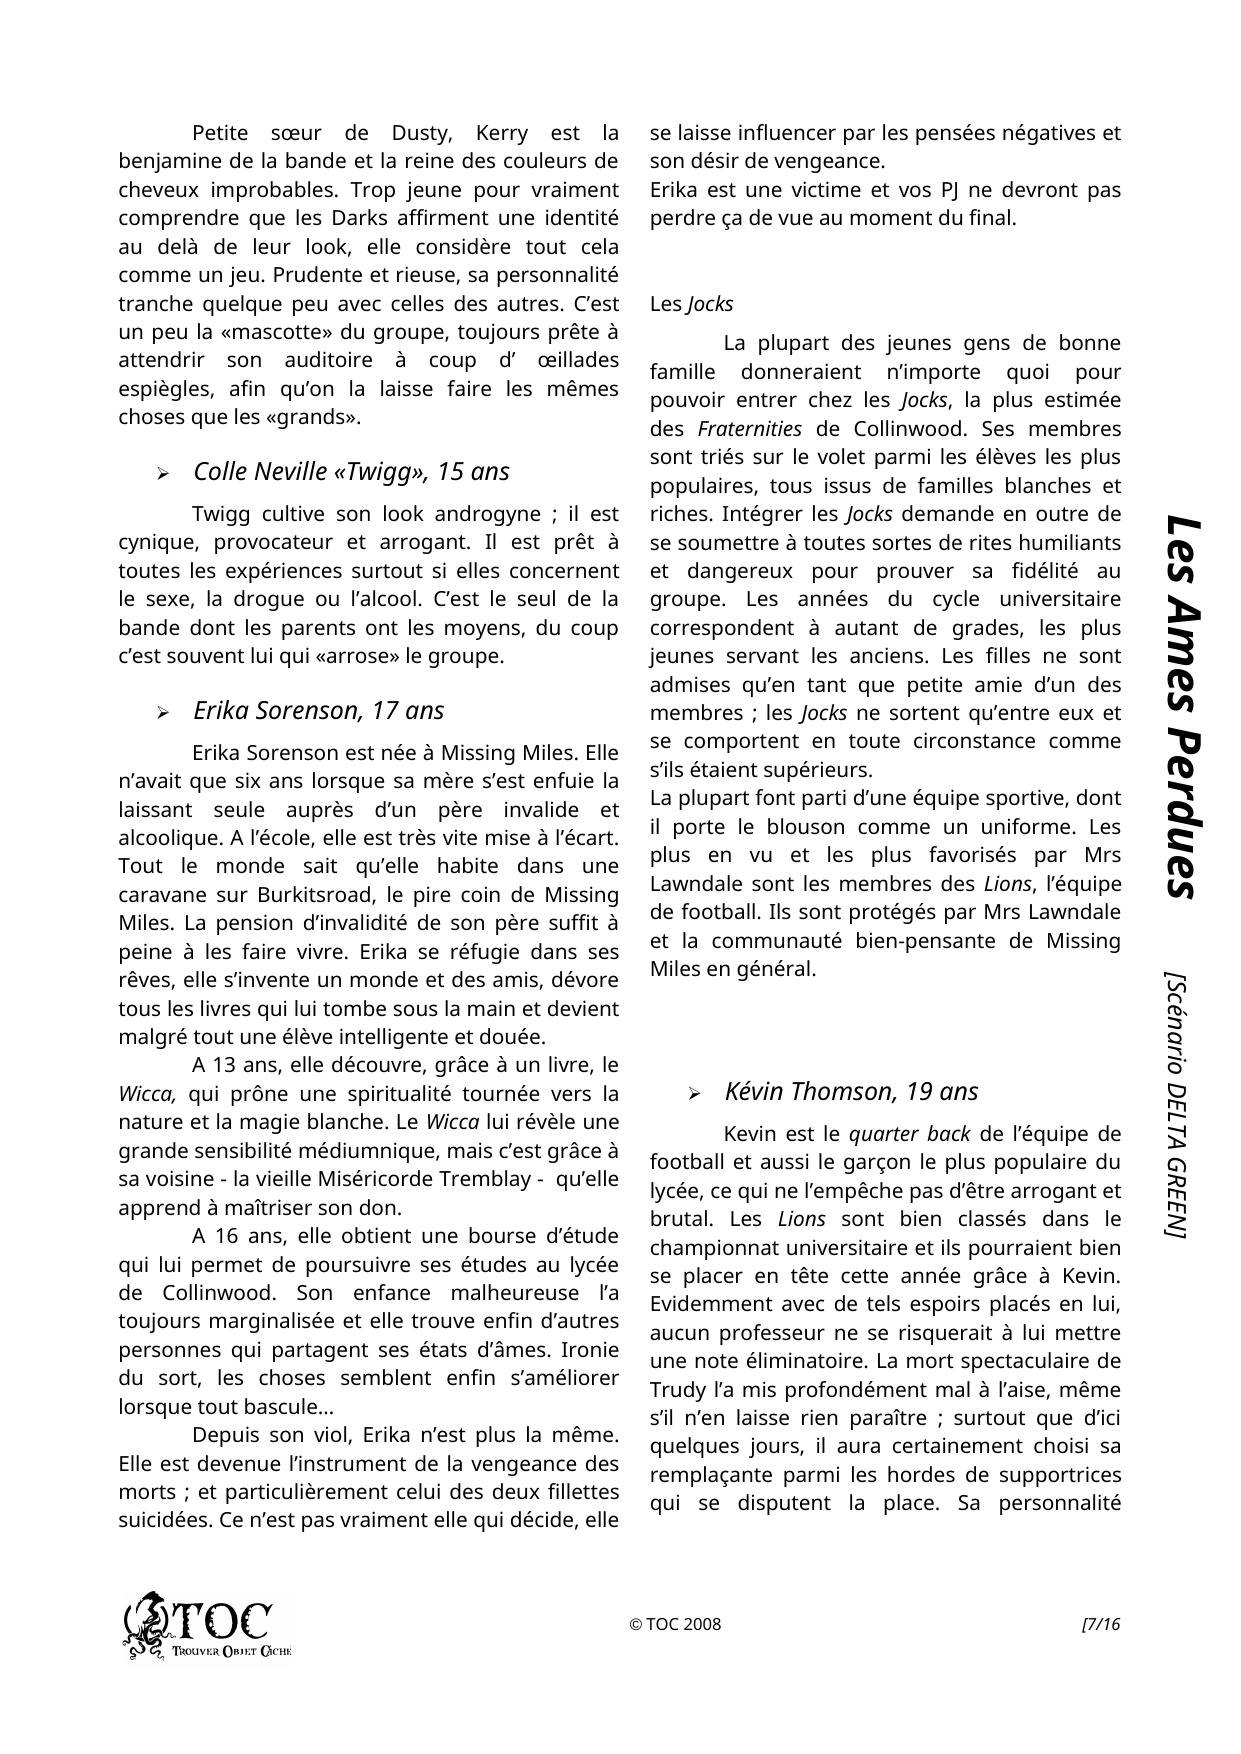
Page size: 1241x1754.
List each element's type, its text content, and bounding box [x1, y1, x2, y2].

text La plupart font parti d’une équipe sportive, dont il porte le blouson comme un uniforme. Les plus en vu et les plus favorisés par Mrs Lawndale sont les membres des Lions, l’équipe de football. Ils sont protégés par Mrs Lawndale et la communauté bien-pensante de Missing Miles en général. [649, 783, 1122, 983]
text A 16 ans, elle obtient une bourse d’étude qui lui permet de poursuivre ses études au lycée de Collinwood. Son enfance malheureuse l’a toujours marginalisée et elle trouve enfin d’autres personnes qui partagent ses états d’âmes. Ironie du sort, les choses semblent enfin s’améliorer lorsque tout bascule… [118, 1221, 620, 1420]
text Erika est une victime et vos PJ ne devront pas perdre ça de vue au moment du final. [649, 175, 1122, 232]
text se laisse influencer par les pensées négatives et son désir de vengeance. [649, 118, 1122, 175]
subtitle Kévin Thomson, 19 ans [687, 1073, 1122, 1107]
text A 13 ans, elle découvre, grâce à un livre, le Wicca, qui prône une spiritualité tournée vers la nature et la magie blanche. Le Wicca lui révèle une grande sensibilité médiumnique, mais c’est grâce à sa voisine - la vieille Miséricorde Tremblay - qu’elle apprend à maîtriser son don. [118, 1051, 620, 1221]
subtitle Erika Sorenson, 17 ans [156, 692, 620, 726]
text La plupart des jeunes gens de bonne famille donneraient n’importe quoi pour pouvoir entrer chez les Jocks, la plus estimée des Fraternities de Collinwood. Ses membres sont triés sur le volet parmi les élèves les plus populaires, tous issus de familles blanches et riches. Intégrer les Jocks demande en outre de se soumettre à toutes sortes de rites humiliants et dangereux pour prouver sa fidélité au groupe. Les années du cycle universitaire correspondent à autant de grades, les plus jeunes servant les anciens. Les filles ne sont admises qu’en tant que petite amie d’un des membres ; les Jocks ne sortent qu’entre eux et se comportent en toute circonstance comme s’ils étaient supérieurs. [649, 328, 1122, 783]
subtitle Les Jocks [649, 289, 1122, 317]
subtitle Petite sœur de Dusty, Kerry est la benjamine de la bande et la reine des couleurs de cheveux improbables. Trop jeune pour vraiment comprendre que les Darks affirment une identité au delà de leur look, elle considère tout cela comme un jeu. Prudente et rieuse, sa personnalité tranche quelque peu avec celles des autres. C’est un peu la «mascotte» du groupe, toujours prête à attendrir son auditoire à coup d’ œillades espiègles, afin qu’on la laisse faire les mêmes choses que les «grands». [118, 118, 620, 431]
text Kevin est le quarter back de l’équipe de football et aussi le garçon le plus populaire du lycée, ce qui ne l’empêche pas d’être arrogant et brutal. Les Lions sont bien classés dans le championnat universitaire et ils pourraient bien se placer en tête cette année grâce à Kevin. Evidemment avec de tels espoirs placés en lui, aucun professeur ne se risquerait à lui mettre une note éliminatoire. La mort spectaculaire de Trudy l’a mis profondément mal à l’aise, même s’il n’en laisse rien paraître ; surtout que d’ici quelques jours, il aura certainement choisi sa remplaçante parmi les hordes de supportrices qui se disputent la place. Sa personnalité [649, 1119, 1122, 1517]
picture [122, 1591, 292, 1669]
text Depuis son viol, Erika n’est plus la même. Elle est devenue l’instrument de la vengeance des morts ; et particulièrement celui des deux fillettes suicidées. Ce n’est pas vraiment elle qui décide, elle [118, 1420, 620, 1534]
text Erika Sorenson est née à Missing Miles. Elle n’avait que six ans lorsque sa mère s’est enfuie la laissant seule auprès d’un père invalide et alcoolique. A l’école, elle est très vite mise à l’écart. Tout le monde sait qu’elle habite dans une caravane sur Burkitsroad, le pire coin de Missing Miles. La pension d’invalidité de son père suffit à peine à les faire vivre. Erika se réfugie dans ses rêves, elle s’invente un monde et des amis, dévore tous les livres qui lui tombe sous la main et devient malgré tout une élève intelligente et douée. [118, 738, 620, 1051]
subtitle Colle Neville «Twigg», 15 ans [156, 454, 620, 488]
text Twigg cultive son look androgyne ; il est cynique, provocateur et arrogant. Il est prêt à toutes les expériences surtout si elles concernent le sexe, la drogue ou l’alcool. C’est le seul de la bande dont les parents ont les moyens, du coup c’est souvent lui qui «arrose» le groupe. [118, 499, 620, 670]
